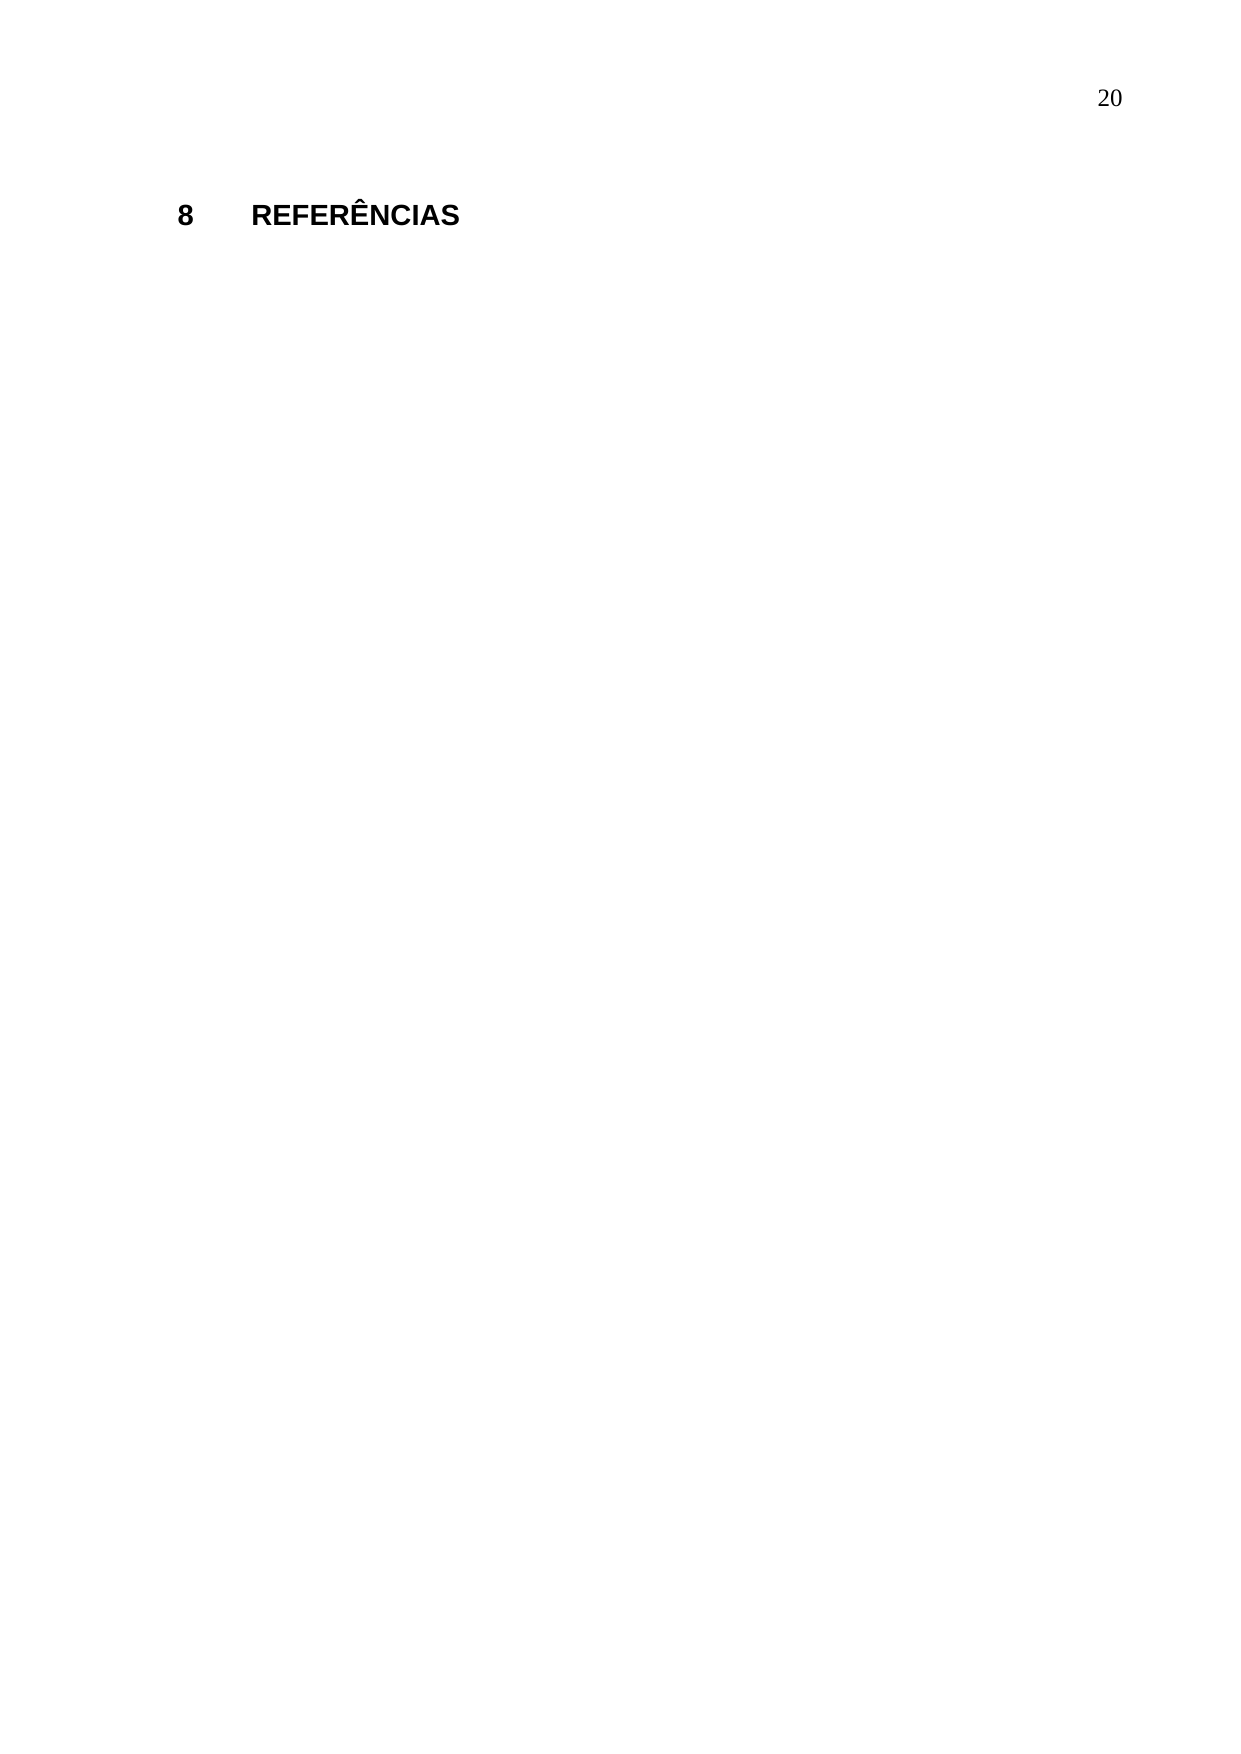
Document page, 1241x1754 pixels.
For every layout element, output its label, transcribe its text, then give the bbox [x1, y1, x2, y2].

subtitle REFERÊNCIAS [177, 198, 1122, 231]
